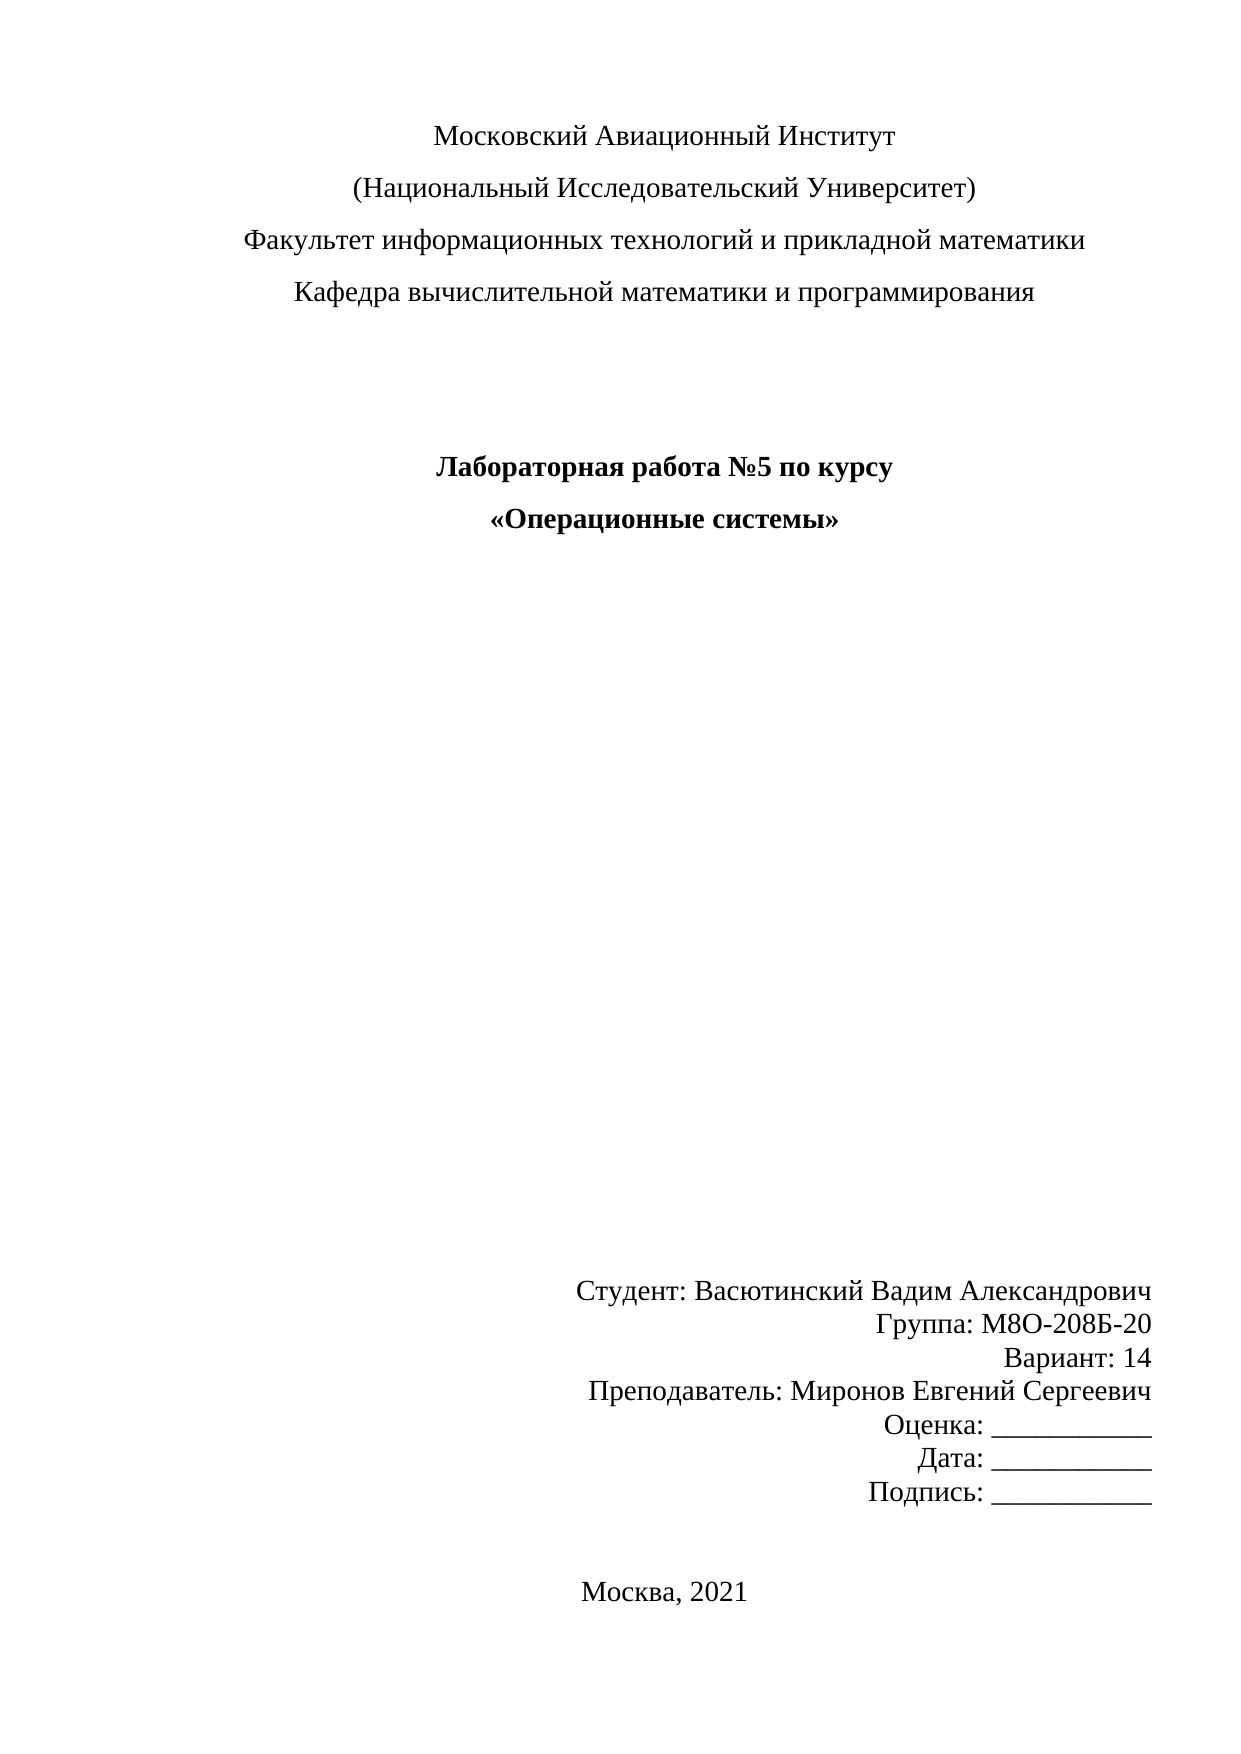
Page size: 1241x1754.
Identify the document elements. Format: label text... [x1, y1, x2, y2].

text (Национальный Исследовательский Университет) [177, 170, 1152, 203]
text Факультет информационных технологий и прикладной математики [177, 222, 1152, 255]
text Москва, 2021 [177, 1574, 1152, 1608]
text Преподаватель: Миронов Евгений Сергеевич [177, 1373, 1152, 1407]
text Подпись: ___________ [177, 1474, 1152, 1507]
text Московский Авиационный Институт [177, 118, 1152, 152]
text Оценка: ___________ [177, 1407, 1152, 1440]
text Дата: ___________ [177, 1440, 1152, 1474]
text Студент: Васютинский Вадим Александрович [177, 1273, 1152, 1306]
text Кафедра вычислительной математики и программирования [177, 274, 1152, 307]
text Группа: М8О-208Б-20 [767, 1306, 1152, 1340]
text «Операционные системы» [177, 501, 1152, 535]
text Лабораторная работа №5 по курсу [177, 449, 1152, 483]
text Вариант: 14 [767, 1340, 1152, 1373]
